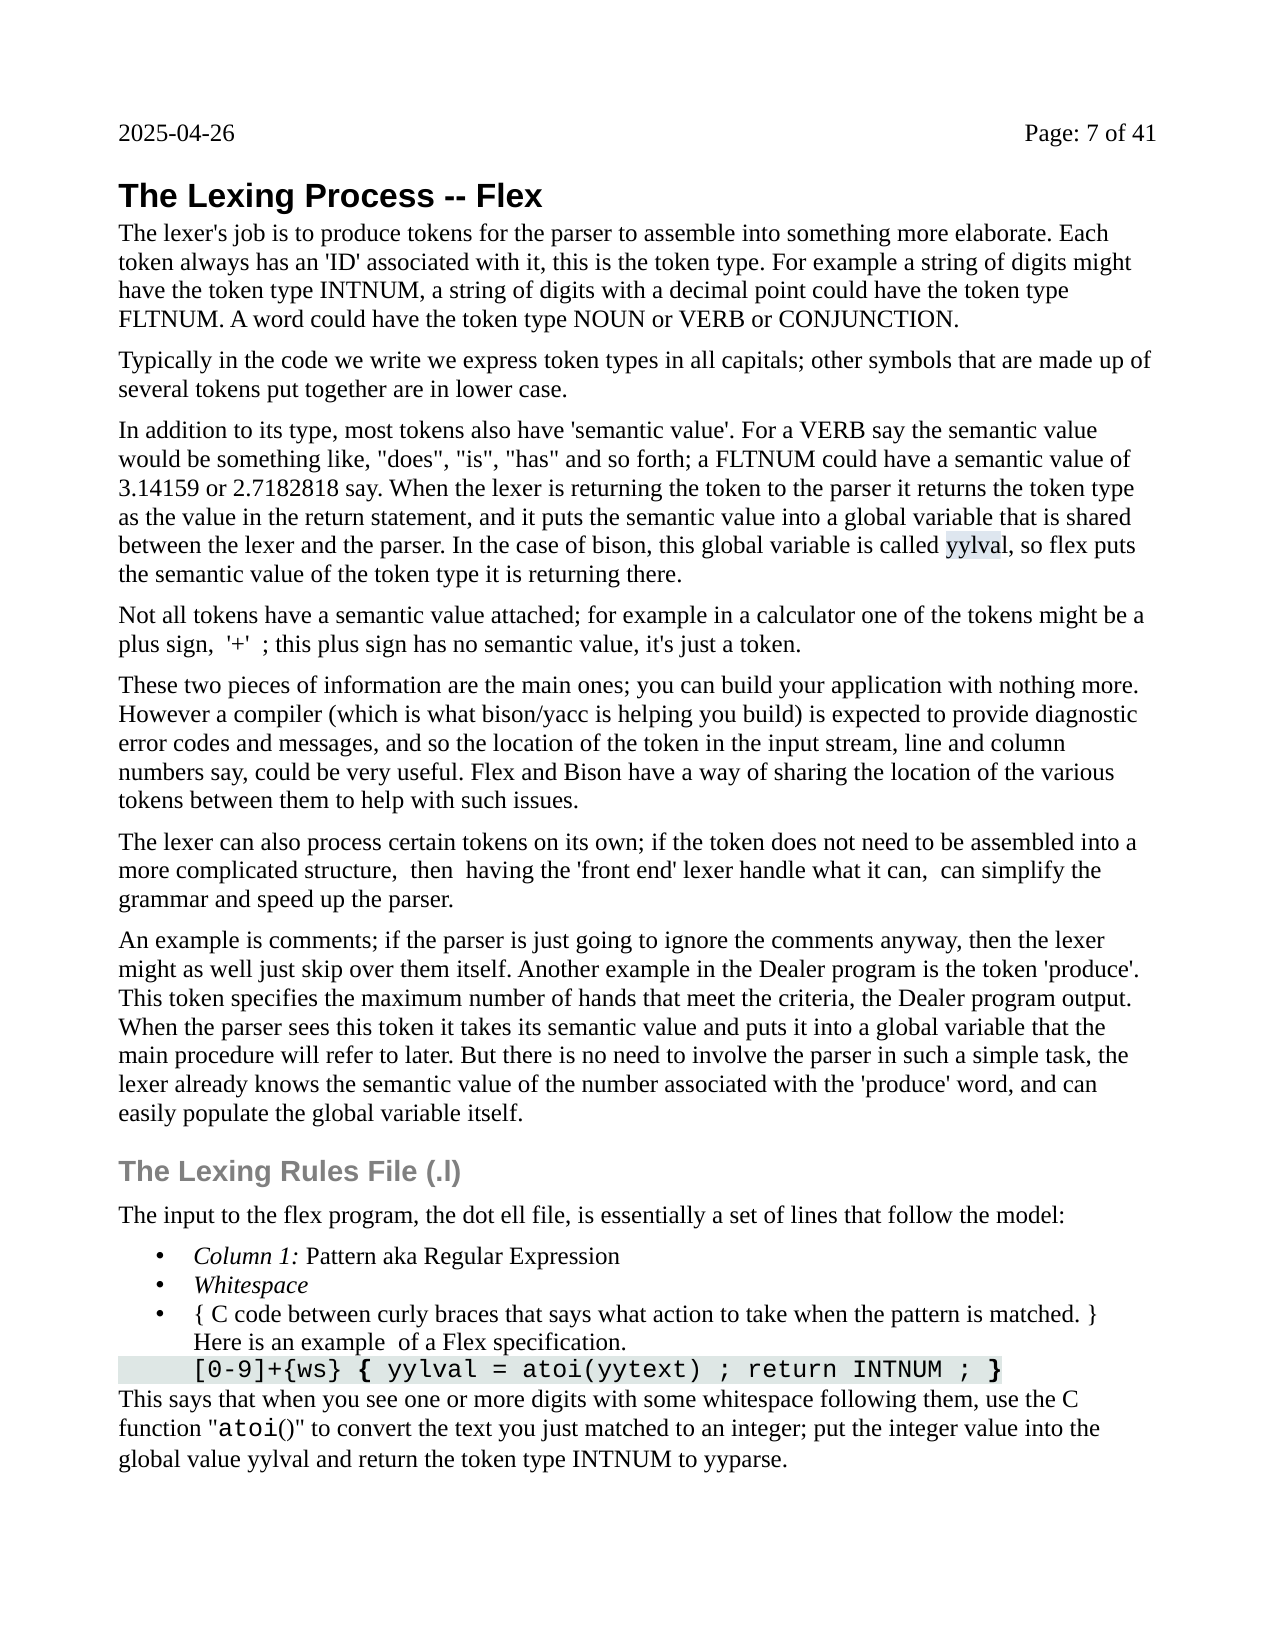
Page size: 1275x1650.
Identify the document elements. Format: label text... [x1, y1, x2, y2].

list Whitespace [156, 1270, 1157, 1299]
text This says that when you see one or more digits with some whitespace following them, use the C function "atoi()" to convert the text you just matched to an integer; put the integer value into the global value yylval and return the token type INTNUM to yyparse. [118, 1384, 1157, 1473]
list Here is an example of a Flex specification. [156, 1327, 1157, 1356]
text [0-9]+{ws} { yylval = atoi(yytext) ; return INTNUM ; } [118, 1356, 1157, 1384]
text Not all tokens have a semantic value attached; for example in a calculator one of the tokens might be a plus sign, '+' ; this plus sign has no semantic value, it's just a token. [118, 601, 1157, 658]
subtitle The Lexing Process -- Flex [118, 176, 1157, 215]
text The lexer can also process certain tokens on its own; if the token does not need to be assembled into a more complicated structure, then having the 'front end' lexer handle what it can, can simplify the grammar and speed up the parser. [118, 827, 1157, 913]
text The input to the flex program, the dot ell file, is essentially a set of lines that follow the model: [118, 1200, 1157, 1229]
text Typically in the code we write we express token types in all capitals; other symbols that are made up of several tokens put together are in lower case. [118, 346, 1157, 403]
text In addition to its type, most tokens also have 'semantic value'. For a VERB say the semantic value would be something like, "does", "is", "has" and so forth; a FLTNUM could have a semantic value of 3.14159 or 2.7182818 say. When the lexer is returning the token to the parser it returns the token type as the value in the return statement, and it puts the semantic value into a global variable that is shared between the lexer and the parser. In the case of bison, this global variable is called yylval, so flex puts the semantic value of the token type it is returning there. [118, 416, 1157, 588]
text The lexer's job is to produce tokens for the parser to assemble into something more elaborate. Each token always has an 'ID' associated with it, this is the token type. For example a string of digits might have the token type INTNUM, a string of digits with a decimal point could have the token type FLTNUM. A word could have the token type NOUN or VERB or CONJUNCTION. [118, 218, 1157, 333]
text An example is comments; if the parser is just going to ignore the comments anyway, then the lexer might as well just skip over them itself. Another example in the Dealer program is the token 'produce'. This token specifies the maximum number of hands that meet the criteria, the Dealer program output. When the parser sees this token it takes its semantic value and puts it into a global variable that the main procedure will refer to later. But there is no need to involve the parser in such a simple task, the lexer already knows the semantic value of the number associated with the 'produce' word, and can easily populate the global variable itself. [118, 926, 1157, 1127]
list Column 1: Pattern aka Regular Expression [156, 1241, 1157, 1270]
list { C code between curly braces that says what action to take when the pattern is matched. } [156, 1299, 1157, 1327]
text These two pieces of information are the main ones; you can build your application with nothing more. However a compiler (which is what bison/yacc is helping you build) is expected to provide diagnostic error codes and messages, and so the location of the token in the input stream, line and column numbers say, could be very useful. Flex and Bison have a way of sharing the location of the various tokens between them to help with such issues. [118, 671, 1157, 814]
subtitle The Lexing Rules File (.l) [118, 1154, 1157, 1187]
